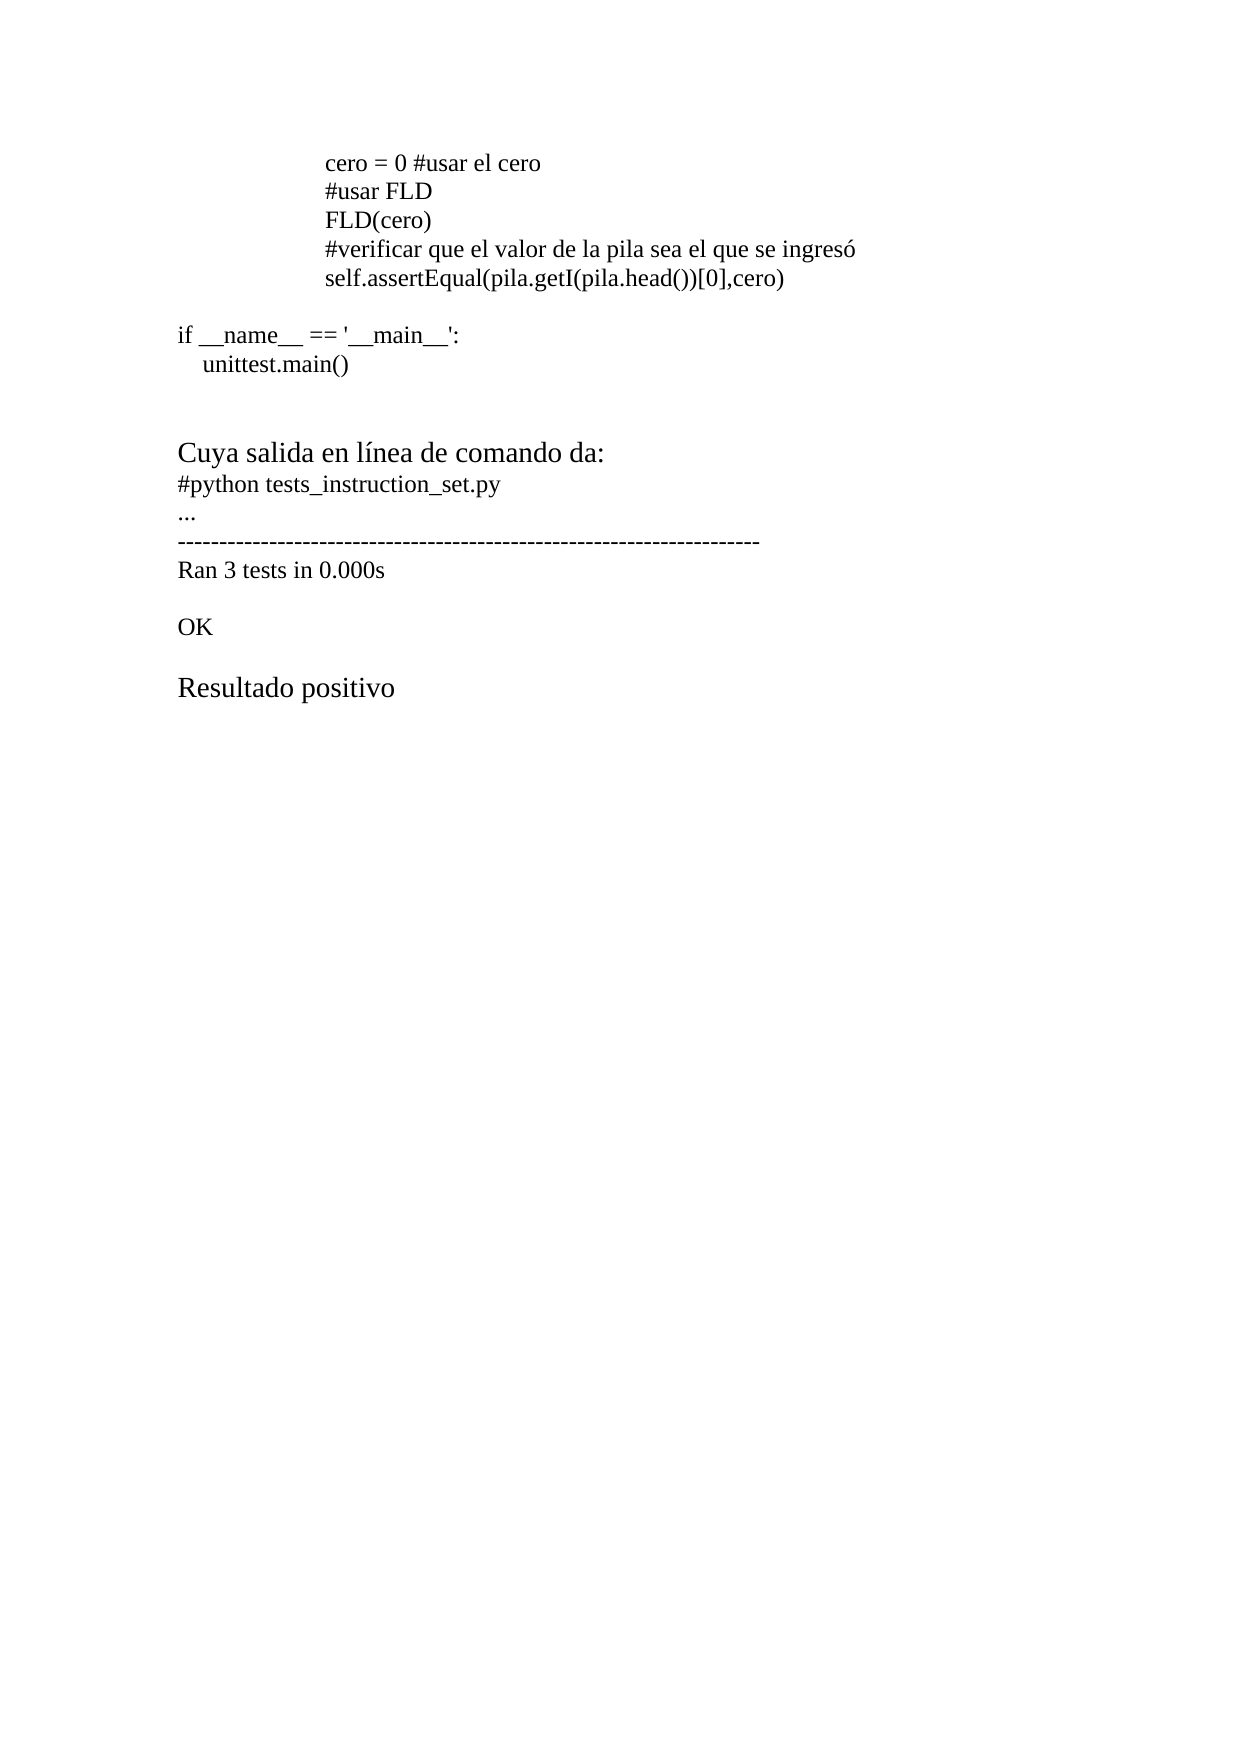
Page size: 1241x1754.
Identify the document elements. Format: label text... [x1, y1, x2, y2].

text Cuya salida en línea de comando da: [177, 435, 1063, 469]
text #verificar que el valor de la pila sea el que se ingresó [177, 234, 1063, 263]
text ---------------------------------------------------------------------- [177, 526, 1063, 555]
text #usar FLD [177, 176, 1063, 205]
text Resultado positivo [177, 670, 1063, 703]
text if __name__ == '__main__': [177, 320, 1063, 349]
text Ran 3 tests in 0.000s [177, 555, 1063, 584]
text unittest.main() [177, 349, 1063, 378]
text OK [177, 612, 1063, 641]
text FLD(cero) [177, 205, 1063, 234]
text #python tests_instruction_set.py [177, 469, 1063, 497]
text ... [177, 497, 1063, 526]
text self.assertEqual(pila.getI(pila.head())[0],cero) [177, 263, 1063, 291]
text cero = 0 #usar el cero [177, 148, 1063, 176]
